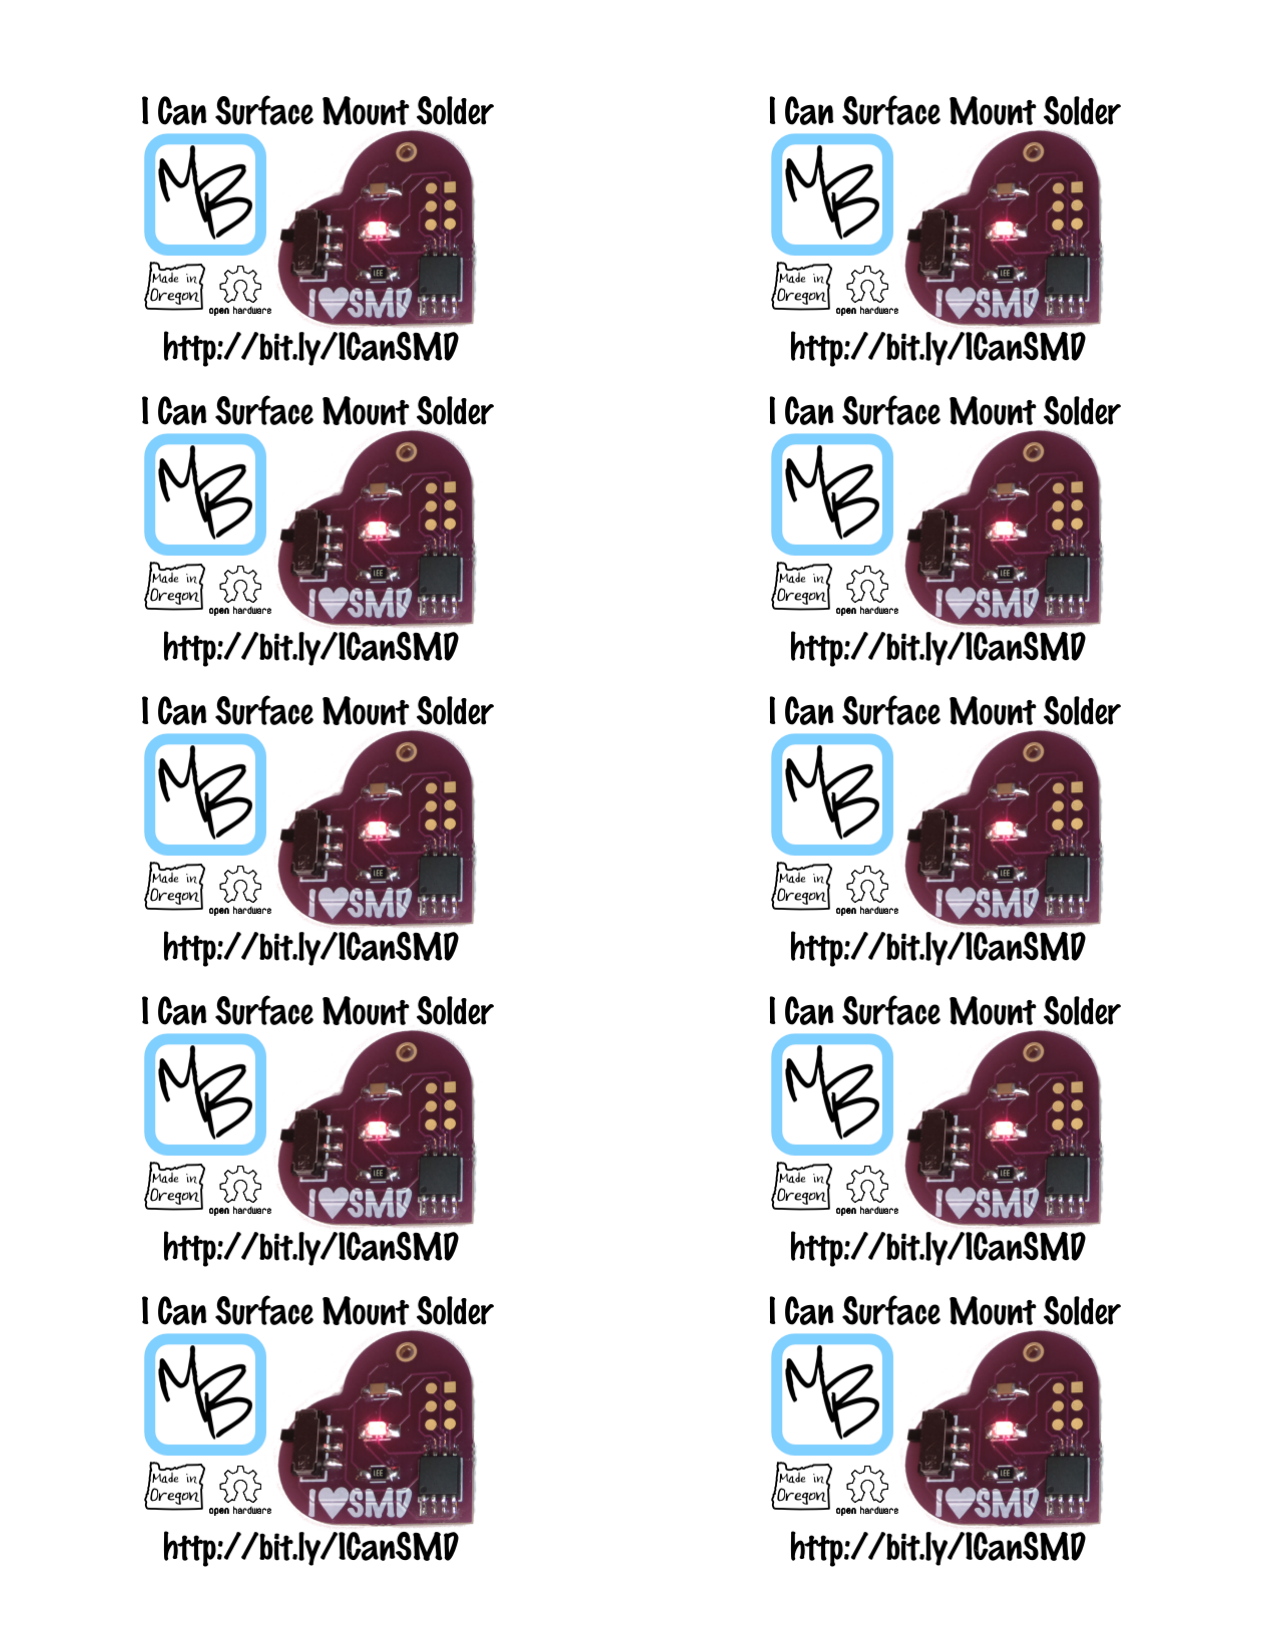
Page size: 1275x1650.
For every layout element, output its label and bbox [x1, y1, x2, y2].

table_cell [19, 975, 618, 1275]
table_cell [646, 1275, 1257, 1575]
table_header [618, 75, 646, 1575]
table_header [19, 75, 618, 375]
picture [142, 985, 496, 1268]
table_cell [646, 675, 1257, 975]
table_cell [646, 975, 1257, 1275]
table_cell [19, 675, 618, 975]
table_cell [19, 1275, 618, 1575]
picture [142, 85, 496, 368]
picture [769, 85, 1123, 368]
picture [142, 1285, 496, 1568]
picture [769, 685, 1123, 968]
table_cell [19, 375, 618, 675]
picture [769, 1285, 1123, 1568]
picture [142, 685, 496, 968]
table_cell [646, 375, 1257, 675]
picture [769, 985, 1123, 1268]
picture [142, 385, 496, 668]
picture [769, 385, 1123, 668]
table_header [646, 75, 1257, 375]
